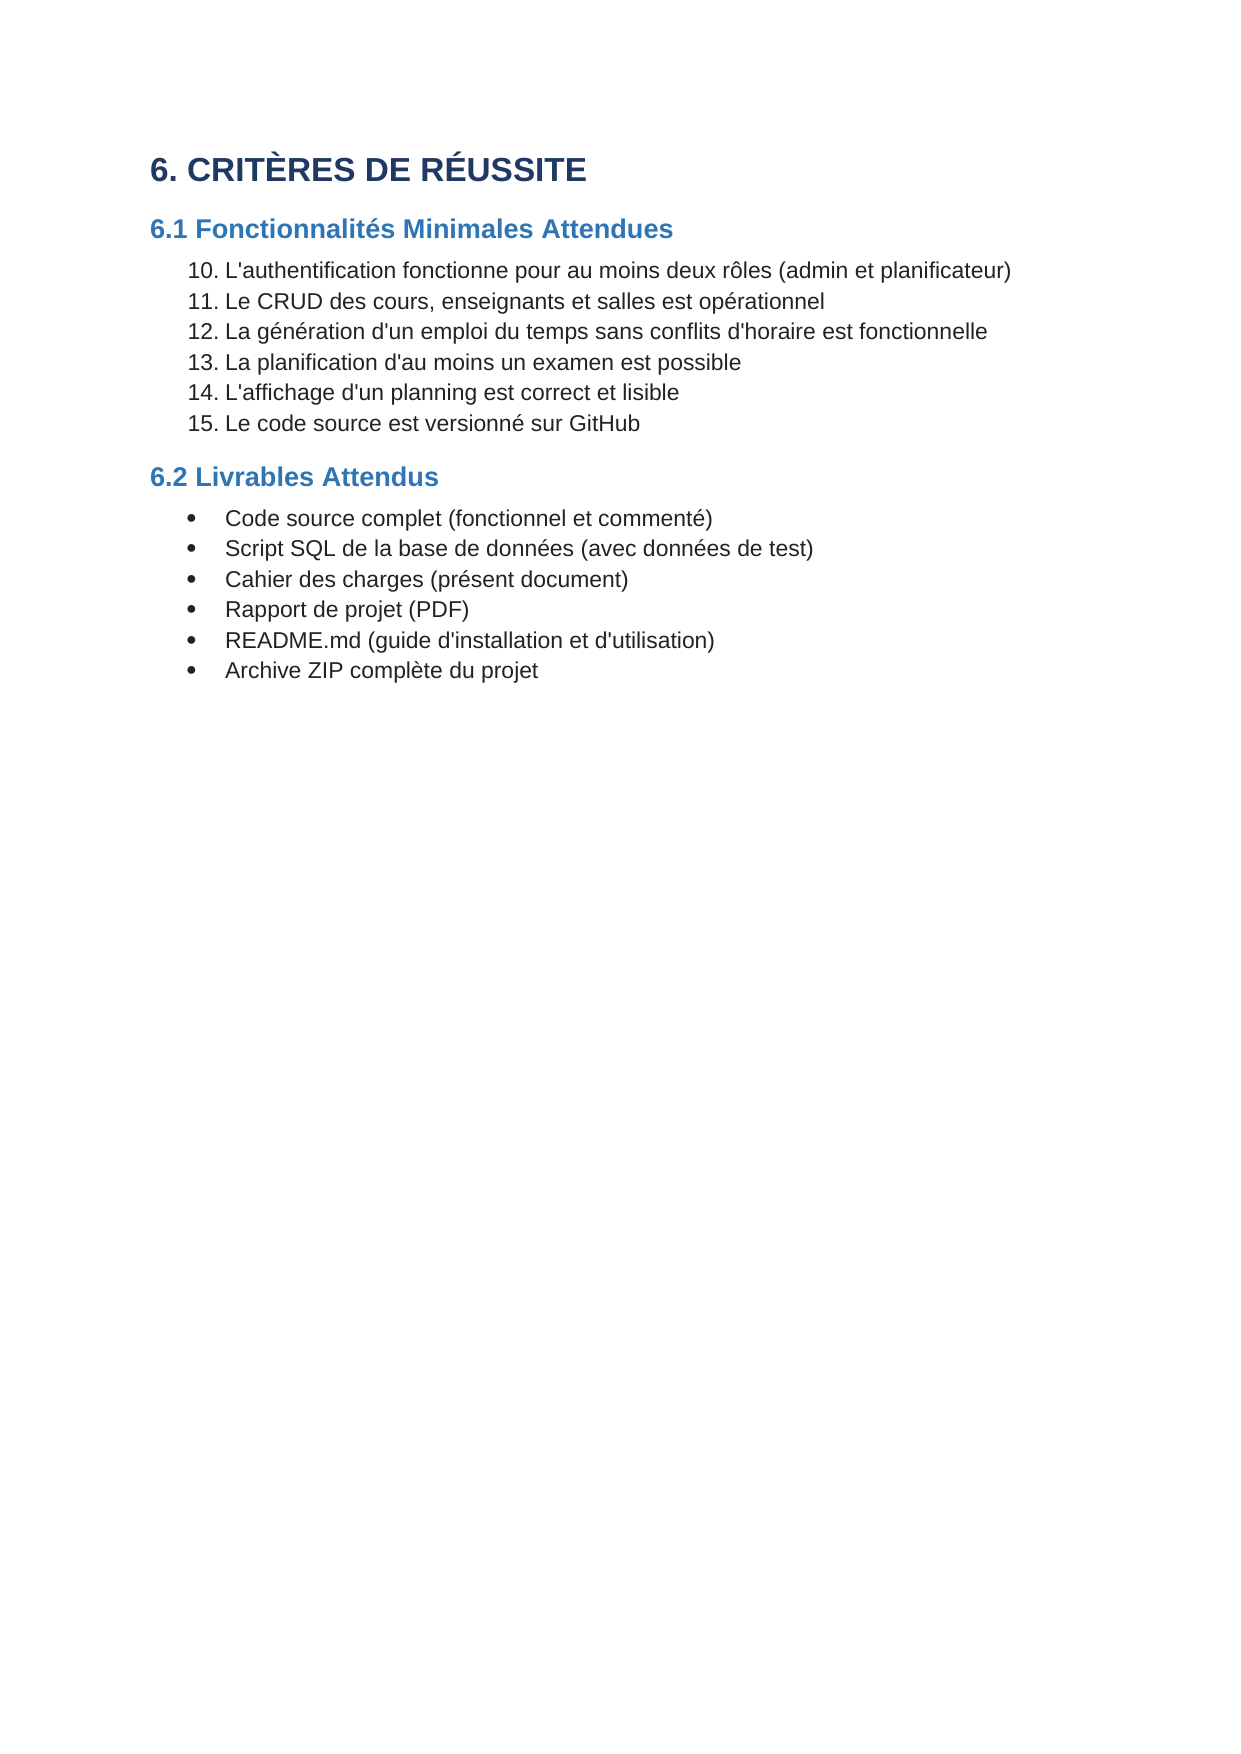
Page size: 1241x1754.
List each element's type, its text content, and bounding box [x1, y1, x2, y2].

list Code source complet (fonctionnel et commenté) [187, 505, 1090, 531]
list Archive ZIP complète du projet [187, 657, 1090, 684]
list Le code source est versionné sur GitHub [187, 410, 1090, 436]
subtitle 6. CRITÈRES DE RÉUSSITE [150, 150, 1090, 188]
list README.md (guide d'installation et d'utilisation) [187, 627, 1090, 653]
subtitle 6.2 Livrables Attendus [150, 461, 1090, 492]
list L'affichage d'un planning est correct et lisible [187, 379, 1090, 406]
list Rapport de projet (PDF) [187, 596, 1090, 623]
list Le CRUD des cours, enseignants et salles est opérationnel [187, 288, 1090, 314]
list L'authentification fonctionne pour au moins deux rôles (admin et planificateur) [187, 257, 1090, 283]
list Cahier des charges (présent document) [187, 566, 1090, 592]
list La génération d'un emploi du temps sans conflits d'horaire est fonctionnelle [187, 318, 1090, 344]
list La planification d'au moins un examen est possible [187, 349, 1090, 375]
subtitle 6.1 Fonctionnalités Minimales Attendues [150, 213, 1090, 245]
list Script SQL de la base de données (avec données de test) [187, 535, 1090, 562]
